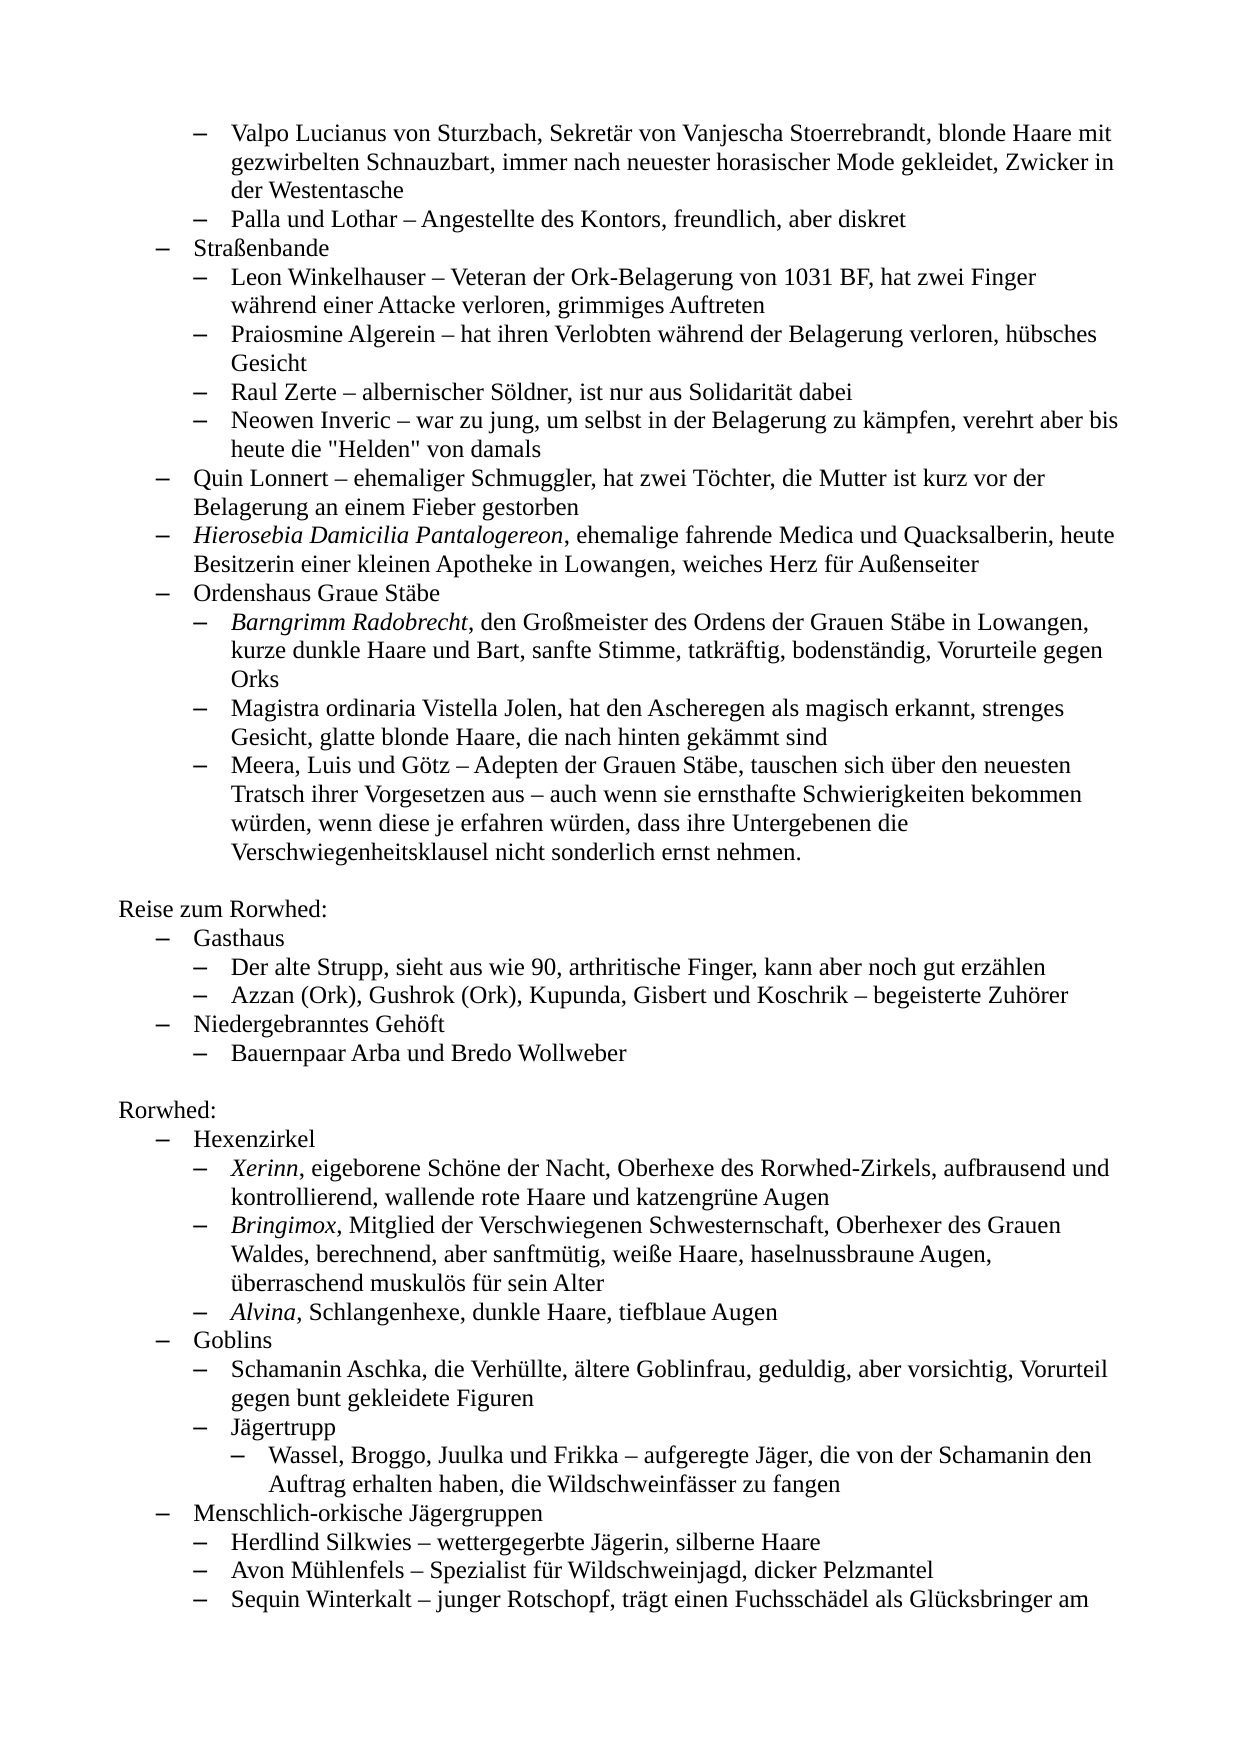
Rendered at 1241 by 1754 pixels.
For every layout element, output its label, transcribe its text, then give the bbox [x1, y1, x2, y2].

list Neowen Inveric – war zu jung, um selbst in der Belagerung zu kämpfen, verehrt aber bis heute die "Helden" von damals [193, 406, 1122, 463]
list Goblins [156, 1326, 1122, 1354]
list Schamanin Aschka, die Verhüllte, ältere Goblinfrau, geduldig, aber vorsichtig, Vorurteil gegen bunt gekleidete Figuren [193, 1354, 1122, 1412]
list Wassel, Broggo, Juulka und Frikka – aufgeregte Jäger, die von der Schamanin den Auftrag erhalten haben, die Wildschweinfässer zu fangen [231, 1441, 1122, 1498]
list Leon Winkelhauser – Veteran der Ork-Belagerung von 1031 BF, hat zwei Finger während einer Attacke verloren, grimmiges Auftreten [193, 262, 1122, 319]
list Alvina, Schlangenhexe, dunkle Haare, tiefblaue Augen [193, 1297, 1122, 1326]
list Praiosmine Algerein – hat ihren Verlobten während der Belagerung verloren, hübsches Gesicht [193, 319, 1122, 377]
list Quin Lonnert – ehemaliger Schmuggler, hat zwei Töchter, die Mutter ist kurz vor der Belagerung an einem Fieber gestorben [156, 463, 1122, 521]
list Meera, Luis und Götz – Adepten der Grauen Stäbe, tauschen sich über den neuesten Tratsch ihrer Vorgesetzen aus – auch wenn sie ernsthafte Schwierigkeiten bekommen würden, wenn diese je erfahren würden, dass ihre Untergebenen die Verschwiegenheitsklausel nicht sonderlich ernst nehmen. [193, 751, 1122, 866]
list Bauernpaar Arba und Bredo Wollweber [193, 1038, 1122, 1067]
list Der alte Strupp, sieht aus wie 90, arthritische Finger, kann aber noch gut erzählen [193, 952, 1122, 981]
list Niedergebranntes Gehöft [156, 1009, 1122, 1038]
text Rorwhed: [118, 1096, 1122, 1124]
text Reise zum Rorwhed: [118, 894, 1122, 923]
list Raul Zerte – albernischer Söldner, ist nur aus Solidarität dabei [193, 377, 1122, 406]
list Palla und Lothar – Angestellte des Kontors, freundlich, aber diskret [193, 204, 1122, 233]
list Xerinn, eigeborene Schöne der Nacht, Oberhexe des Rorwhed-Zirkels, aufbrausend und kontrollierend, wallende rote Haare und katzengrüne Augen [193, 1153, 1122, 1211]
list Bringimox, Mitglied der Verschwiegenen Schwesternschaft, Oberhexer des Grauen Waldes, berechnend, aber sanftmütig, weiße Haare, haselnussbraune Augen, überraschend muskulös für sein Alter [193, 1211, 1122, 1297]
list Barngrimm Radobrecht, den Großmeister des Ordens der Grauen Stäbe in Lowangen, kurze dunkle Haare und Bart, sanfte Stimme, tatkräftig, bodenständig, Vorurteile gegen Orks [193, 607, 1122, 693]
list Sequin Winterkalt – junger Rotschopf, trägt einen Fuchsschädel als Glücksbringer am [193, 1584, 1122, 1613]
list Azzan (Ork), Gushrok (Ork), Kupunda, Gisbert und Koschrik – begeisterte Zuhörer [193, 981, 1122, 1009]
list Straßenbande [156, 233, 1122, 262]
list Hexenzirkel [156, 1124, 1122, 1153]
list Jägertrupp [193, 1412, 1122, 1441]
list Ordenshaus Graue Stäbe [156, 578, 1122, 607]
list Menschlich-orkische Jägergruppen [156, 1498, 1122, 1527]
list Valpo Lucianus von Sturzbach, Sekretär von Vanjescha Stoerrebrandt, blonde Haare mit gezwirbelten Schnauzbart, immer nach neuester horasischer Mode gekleidet, Zwicker in der Westentasche [193, 118, 1122, 204]
list Magistra ordinaria Vistella Jolen, hat den Ascheregen als magisch erkannt, strenges Gesicht, glatte blonde Haare, die nach hinten gekämmt sind [193, 693, 1122, 751]
list Gasthaus [156, 923, 1122, 952]
list Herdlind Silkwies – wettergegerbte Jägerin, silberne Haare [193, 1527, 1122, 1556]
list Hierosebia Damicilia Pantalogereon, ehemalige fahrende Medica und Quacksalberin, heute Besitzerin einer kleinen Apotheke in Lowangen, weiches Herz für Außenseiter [156, 521, 1122, 578]
list Avon Mühlenfels – Spezialist für Wildschweinjagd, dicker Pelzmantel [193, 1556, 1122, 1584]
